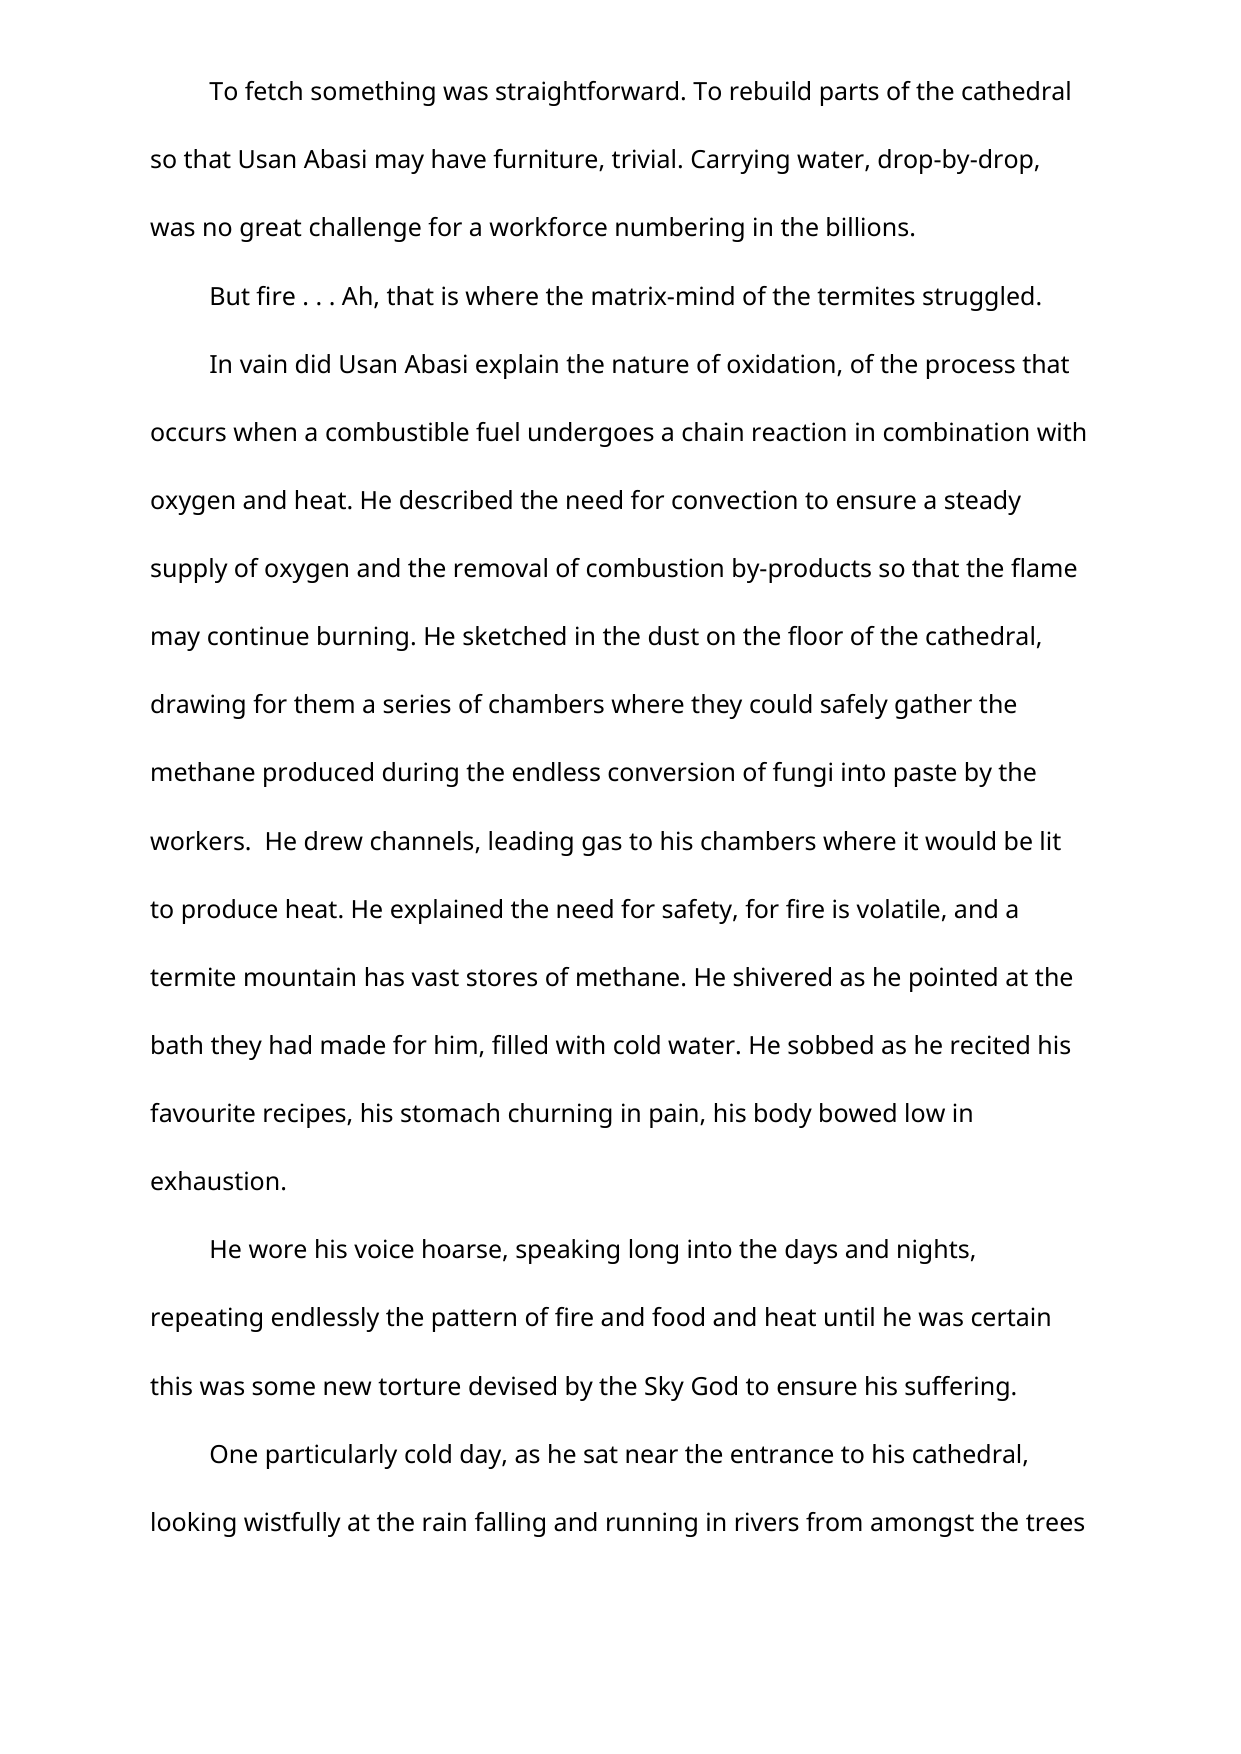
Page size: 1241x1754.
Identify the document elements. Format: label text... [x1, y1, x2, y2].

text But fire . . . Ah, that is where the matrix-mind of the termites struggled. [150, 278, 1090, 312]
text In vain did Usan Abasi explain the nature of oxidation, of the process that occurs when a combustible fuel undergoes a chain reaction in combination with oxygen and heat. He described the need for convection to ensure a steady supply of oxygen and the removal of combustion by-products so that the flame may continue burning. He sketched in the dust on the floor of the cathedral, drawing for them a series of chambers where they could safely gather the methane produced during the endless conversion of fungi into paste by the workers. He drew channels, leading gas to his chambers where it would be lit to produce heat. He explained the need for safety, for fire is volatile, and a termite mountain has vast stores of methane. He shivered as he pointed at the bath they had made for him, filled with cold water. He sobbed as he recited his favourite recipes, his stomach churning in pain, his body bowed low in exhaustion. [150, 346, 1090, 1198]
text One particularly cold day, as he sat near the entrance to his cathedral, looking wistfully at the rain falling and running in rivers from amongst the trees [150, 1436, 1090, 1538]
text To fetch something was straightforward. To rebuild parts of the cathedral so that Usan Abasi may have furniture, trivial. Carrying water, drop-by-drop, was no great challenge for a workforce numbering in the billions. [150, 74, 1090, 244]
text He wore his voice hoarse, speaking long into the days and nights, repeating endlessly the pattern of fire and food and heat until he was certain this was some new torture devised by the Sky God to ensure his suffering. [150, 1232, 1090, 1402]
